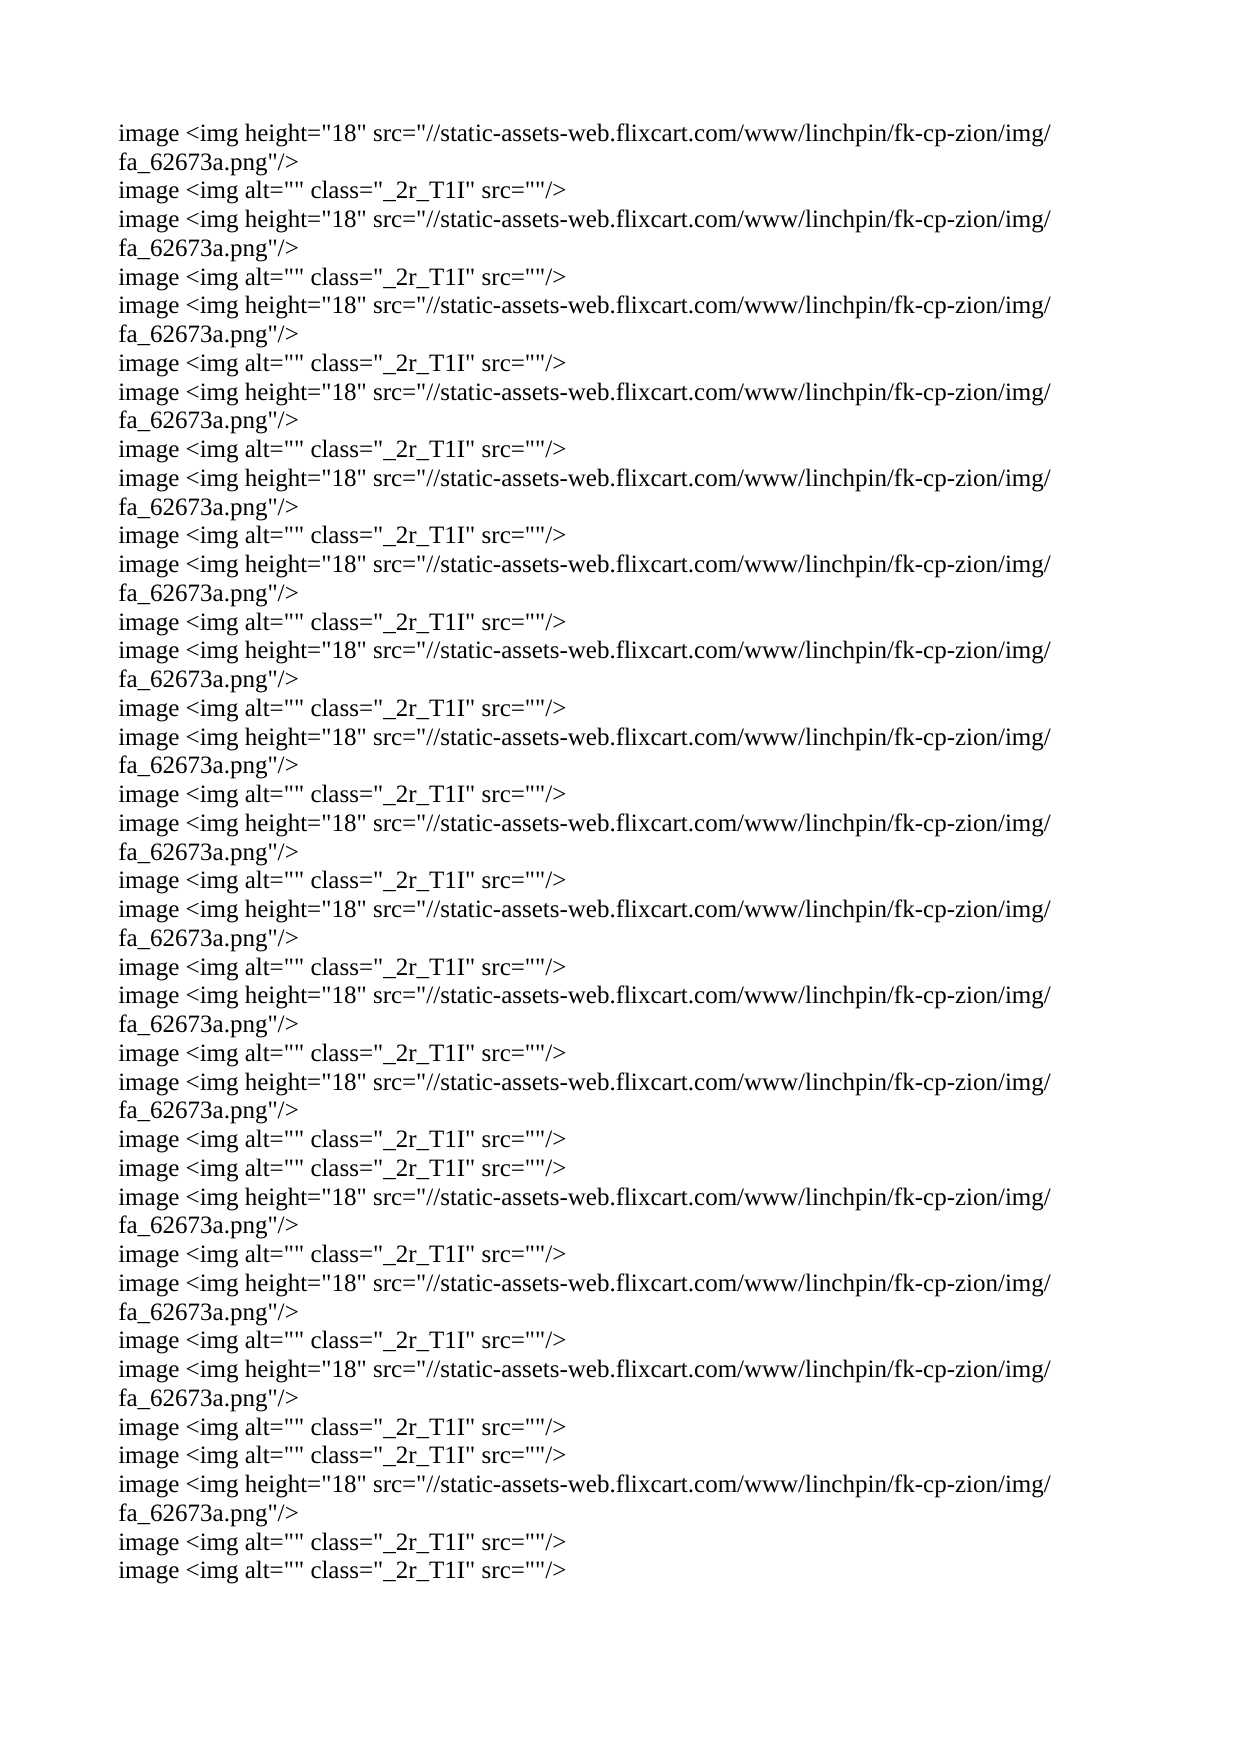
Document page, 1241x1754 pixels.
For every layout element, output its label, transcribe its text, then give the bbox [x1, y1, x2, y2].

text image <img alt="" class="_2r_T1I" src=""/> [118, 434, 1122, 463]
text image <img alt="" class="_2r_T1I" src=""/> [118, 1412, 1122, 1441]
text image <img alt="" class="_2r_T1I" src=""/> [118, 693, 1122, 722]
text image <img height="18" src="//static-assets-web.flixcart.com/www/linchpin/fk-cp-zion/img/fa_62673a.png"/> [118, 549, 1122, 607]
text image <img alt="" class="_2r_T1I" src=""/> [118, 866, 1122, 894]
text image <img alt="" class="_2r_T1I" src=""/> [118, 1153, 1122, 1182]
text image <img alt="" class="_2r_T1I" src=""/> [118, 348, 1122, 377]
text image <img alt="" class="_2r_T1I" src=""/> [118, 1441, 1122, 1469]
text image <img height="18" src="//static-assets-web.flixcart.com/www/linchpin/fk-cp-zion/img/fa_62673a.png"/> [118, 118, 1122, 176]
text image <img alt="" class="_2r_T1I" src=""/> [118, 1038, 1122, 1067]
text image <img height="18" src="//static-assets-web.flixcart.com/www/linchpin/fk-cp-zion/img/fa_62673a.png"/> [118, 463, 1122, 521]
text image <img alt="" class="_2r_T1I" src=""/> [118, 1326, 1122, 1354]
text image <img height="18" src="//static-assets-web.flixcart.com/www/linchpin/fk-cp-zion/img/fa_62673a.png"/> [118, 894, 1122, 952]
text image <img alt="" class="_2r_T1I" src=""/> [118, 779, 1122, 808]
text image <img height="18" src="//static-assets-web.flixcart.com/www/linchpin/fk-cp-zion/img/fa_62673a.png"/> [118, 808, 1122, 866]
text image <img alt="" class="_2r_T1I" src=""/> [118, 952, 1122, 981]
text image <img height="18" src="//static-assets-web.flixcart.com/www/linchpin/fk-cp-zion/img/fa_62673a.png"/> [118, 1469, 1122, 1527]
text image <img height="18" src="//static-assets-web.flixcart.com/www/linchpin/fk-cp-zion/img/fa_62673a.png"/> [118, 291, 1122, 348]
text image <img alt="" class="_2r_T1I" src=""/> [118, 521, 1122, 549]
text image <img height="18" src="//static-assets-web.flixcart.com/www/linchpin/fk-cp-zion/img/fa_62673a.png"/> [118, 722, 1122, 779]
text image <img alt="" class="_2r_T1I" src=""/> [118, 262, 1122, 291]
text image <img alt="" class="_2r_T1I" src=""/> [118, 1239, 1122, 1268]
text image <img height="18" src="//static-assets-web.flixcart.com/www/linchpin/fk-cp-zion/img/fa_62673a.png"/> [118, 377, 1122, 434]
text image <img alt="" class="_2r_T1I" src=""/> [118, 1124, 1122, 1153]
text image <img alt="" class="_2r_T1I" src=""/> [118, 1556, 1122, 1584]
text image <img height="18" src="//static-assets-web.flixcart.com/www/linchpin/fk-cp-zion/img/fa_62673a.png"/> [118, 1182, 1122, 1239]
text image <img height="18" src="//static-assets-web.flixcart.com/www/linchpin/fk-cp-zion/img/fa_62673a.png"/> [118, 636, 1122, 693]
text image <img alt="" class="_2r_T1I" src=""/> [118, 176, 1122, 204]
text image <img alt="" class="_2r_T1I" src=""/> [118, 607, 1122, 636]
text image <img alt="" class="_2r_T1I" src=""/> [118, 1527, 1122, 1556]
text image <img height="18" src="//static-assets-web.flixcart.com/www/linchpin/fk-cp-zion/img/fa_62673a.png"/> [118, 981, 1122, 1038]
text image <img height="18" src="//static-assets-web.flixcart.com/www/linchpin/fk-cp-zion/img/fa_62673a.png"/> [118, 1067, 1122, 1124]
text image <img height="18" src="//static-assets-web.flixcart.com/www/linchpin/fk-cp-zion/img/fa_62673a.png"/> [118, 204, 1122, 262]
text image <img height="18" src="//static-assets-web.flixcart.com/www/linchpin/fk-cp-zion/img/fa_62673a.png"/> [118, 1354, 1122, 1412]
text image <img height="18" src="//static-assets-web.flixcart.com/www/linchpin/fk-cp-zion/img/fa_62673a.png"/> [118, 1268, 1122, 1326]
